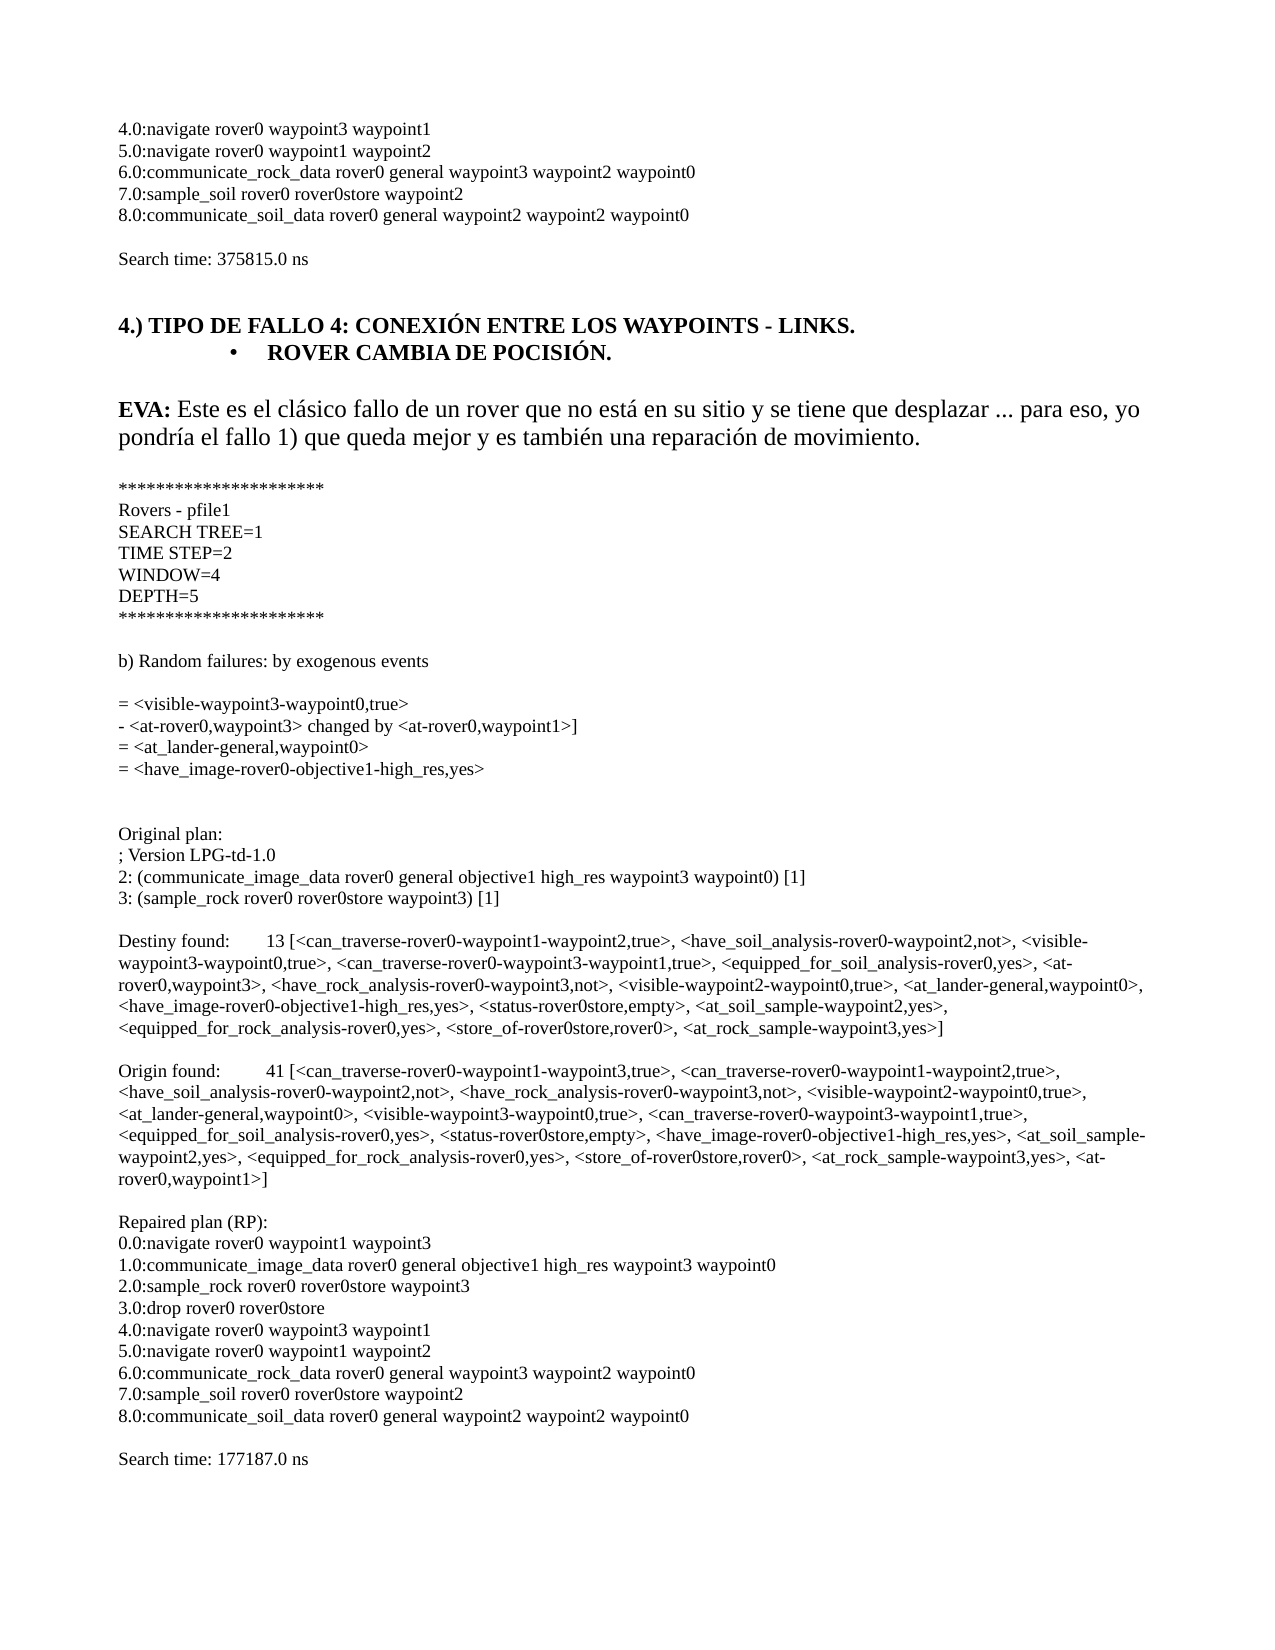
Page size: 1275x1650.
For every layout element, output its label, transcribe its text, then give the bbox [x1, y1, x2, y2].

text DEPTH=5 [118, 585, 1157, 607]
text ; Version LPG-td-1.0 [118, 844, 1157, 866]
text 4.0:navigate rover0 waypoint3 waypoint1 [118, 118, 1157, 140]
text = <have_image-rover0-objective1-high_res,yes> [118, 758, 1157, 779]
text ********************** [118, 477, 1157, 499]
text 3: (sample_rock rover0 rover0store waypoint3) [1] [118, 887, 1157, 909]
text 8.0:communicate_soil_data rover0 general waypoint2 waypoint2 waypoint0 [118, 204, 1157, 226]
text 5.0:navigate rover0 waypoint1 waypoint2 [118, 140, 1157, 161]
text TIME STEP=2 [118, 542, 1157, 564]
text Search time: 375815.0 ns [118, 247, 1157, 269]
text 3.0:drop rover0 rover0store [118, 1297, 1157, 1318]
text 1.0:communicate_image_data rover0 general objective1 high_res waypoint3 waypoint0 [118, 1254, 1157, 1275]
text = <visible-waypoint3-waypoint0,true> [118, 693, 1157, 715]
text Origin found: 41 [<can_traverse-rover0-waypoint1-waypoint3,true>, <can_traverse-rover0-waypoint1-waypoint2,true>, <have_soil_analysis-rover0-waypoint2,not>, <have_rock_analysis-rover0-waypoint3,not>, <visible-waypoint2-waypoint0,true>, <at_lander-general,waypoint0>, <visible-waypoint3-waypoint0,true>, <can_traverse-rover0-waypoint3-waypoint1,true>, <equipped_for_soil_analysis-rover0,yes>, <status-rover0store,empty>, <have_image-rover0-objective1-high_res,yes>, <at_soil_sample-waypoint2,yes>, <equipped_for_rock_analysis-rover0,yes>, <store_of-rover0store,rover0>, <at_rock_sample-waypoint3,yes>, <at-rover0,waypoint1>] [118, 1060, 1157, 1189]
text 2.0:sample_rock rover0 rover0store waypoint3 [118, 1275, 1157, 1297]
text b) Random failures: by exogenous events [118, 650, 1157, 672]
text 6.0:communicate_rock_data rover0 general waypoint3 waypoint2 waypoint0 [118, 161, 1157, 183]
text 7.0:sample_soil rover0 rover0store waypoint2 [118, 1383, 1157, 1405]
text Repaired plan (RP): [118, 1211, 1157, 1232]
text 4.) TIPO DE FALLO 4: CONEXIÓN ENTRE LOS WAYPOINTS - LINKS. [118, 312, 1157, 338]
text EVA: Este es el clásico fallo de un rover que no está en su sitio y se tiene que desplazar ... para eso, yo pondría el fallo 1) que queda mejor y es también una reparación de movimiento. [118, 394, 1157, 451]
text Search time: 177187.0 ns [118, 1448, 1157, 1469]
text Original plan: [118, 822, 1157, 844]
text ********************** [118, 607, 1157, 628]
text SEARCH TREE=1 [118, 521, 1157, 542]
text 5.0:navigate rover0 waypoint1 waypoint2 [118, 1340, 1157, 1362]
text Rovers - pfile1 [118, 499, 1157, 521]
text 0.0:navigate rover0 waypoint1 waypoint3 [118, 1232, 1157, 1254]
text 4.0:navigate rover0 waypoint3 waypoint1 [118, 1318, 1157, 1340]
text 7.0:sample_soil rover0 rover0store waypoint2 [118, 183, 1157, 204]
text = <at_lander-general,waypoint0> [118, 736, 1157, 758]
text 2: (communicate_image_data rover0 general objective1 high_res waypoint3 waypoint0) [1] [118, 866, 1157, 887]
list ROVER CAMBIA DE POCISIÓN. [229, 338, 1157, 365]
text WINDOW=4 [118, 564, 1157, 585]
text Destiny found: 13 [<can_traverse-rover0-waypoint1-waypoint2,true>, <have_soil_analysis-rover0-waypoint2,not>, <visible-waypoint3-waypoint0,true>, <can_traverse-rover0-waypoint3-waypoint1,true>, <equipped_for_soil_analysis-rover0,yes>, <at-rover0,waypoint3>, <have_rock_analysis-rover0-waypoint3,not>, <visible-waypoint2-waypoint0,true>, <at_lander-general,waypoint0>, <have_image-rover0-objective1-high_res,yes>, <status-rover0store,empty>, <at_soil_sample-waypoint2,yes>, <equipped_for_rock_analysis-rover0,yes>, <store_of-rover0store,rover0>, <at_rock_sample-waypoint3,yes>] [118, 930, 1157, 1038]
text - <at-rover0,waypoint3> changed by <at-rover0,waypoint1>] [118, 715, 1157, 736]
text 8.0:communicate_soil_data rover0 general waypoint2 waypoint2 waypoint0 [118, 1405, 1157, 1426]
text 6.0:communicate_rock_data rover0 general waypoint3 waypoint2 waypoint0 [118, 1362, 1157, 1383]
